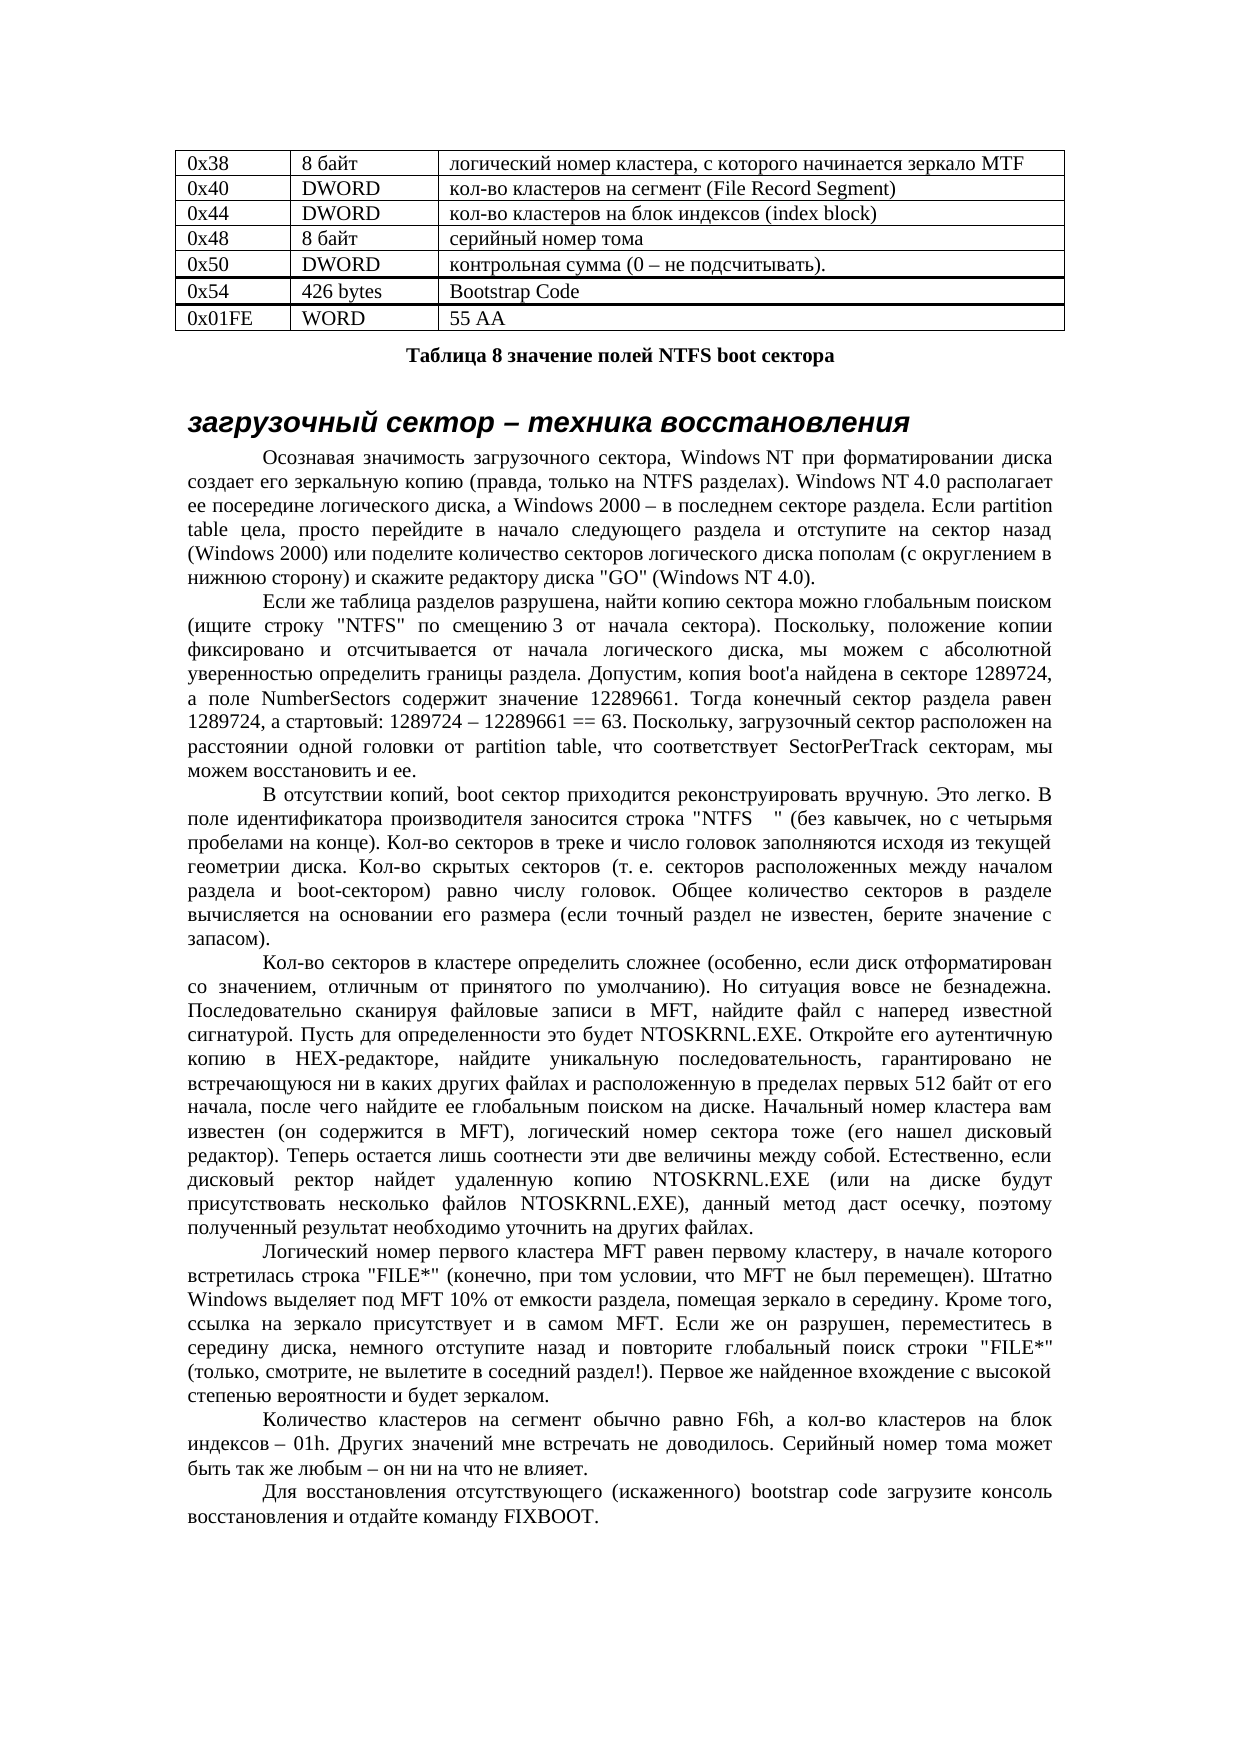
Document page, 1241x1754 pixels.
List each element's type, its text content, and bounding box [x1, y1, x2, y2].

table_cell 0x38 [176, 151, 290, 175]
table_cell 0x40 [176, 176, 290, 200]
table_cell контрольная сумма (0 – не подсчитывать). [439, 251, 1064, 276]
text Таблица 8 значение полей NTFS boot сектора [187, 343, 1053, 367]
table_cell 8 байт [291, 151, 438, 175]
table_cell кол-во кластеров на блок индексов (index block) [439, 201, 1064, 225]
table_cell логический номер кластера, с которого начинается зеркало MTF [439, 151, 1064, 175]
table_cell Bootstrap Code [439, 279, 1064, 303]
text Кол-во секторов в кластере определить сложнее (особенно, если диск отформатирован со значением, отличным от принятого по умолчанию). Но ситуация вовсе не безнадежна. Последовательно сканируя файловые записи в MFT, найдите файл с наперед известной сигнатурой. Пусть для определенности это будет NTOSKRNL.EXE. Откройте его аутентичную копию в HEX-редакторе, найдите уникальную последовательность, гарантировано не встречающуюся ни в каких других файлах и расположенную в пределах первых 512 байт от его начала, после чего найдите ее глобальным поиском на диске. Начальный номер кластера вам известен (он содержится в MFT), логический номер сектора тоже (его нашел дисковый редактор). Теперь остается лишь соотнести эти две величины между собой. Естественно, если дисковый ректор найдет удаленную копию NTOSKRNL.EXE (или на диске будут присутствовать несколько файлов NTOSKRNL.EXE), данный метод даст осечку, поэтому полученный результат необходимо уточнить на других файлах. [187, 950, 1053, 1239]
table_cell DWORD [291, 251, 438, 276]
table_cell DWORD [291, 201, 438, 225]
table_cell 0x01FE [176, 306, 290, 330]
table_cell 55 AA [439, 306, 1064, 330]
table_cell серийный номер тома [439, 226, 1064, 250]
text Логический номер первого кластера MFT равен первому кластеру, в начале которого встретилась строка "FILE*" (конечно, при том условии, что MFT не был перемещен). Штатно Windows выделяет под MFT 10% от емкости раздела, помещая зеркало в середину. Кроме того, ссылка на зеркало присутствует и в самом MFT. Если же он разрушен, переместитесь в середину диска, немного отступите назад и повторите глобальный поиск строки "FILE*" (только, смотрите, не вылетите в соседний раздел!). Первое же найденное вхождение с высокой степенью вероятности и будет зеркалом. [187, 1239, 1053, 1407]
text Осознавая значимость загрузочного сектора, Windows NT при форматировании диска создает его зеркальную копию (правда, только на NTFS разделах). Windows NT 4.0 располагает ее посередине логического диска, а Windows 2000 – в последнем секторе раздела. Если partition table цела, просто перейдите в начало следующего раздела и отступите на сектор назад (Windows 2000) или поделите количество секторов логического диска пополам (с округлением в нижнюю сторону) и скажите редактору диска "GO" (Windows NT 4.0). [187, 445, 1053, 589]
table_cell 0x50 [176, 251, 290, 276]
table_cell 0x48 [176, 226, 290, 250]
table_cell 426 bytes [291, 279, 438, 303]
text Количество кластеров на сегмент обычно равно F6h, а кол-во кластеров на блок индексов – 01h. Других значений мне встречать не доводилось. Серийный номер тома может быть так же любым – он ни на что не влияет. [187, 1407, 1053, 1479]
text Для восстановления отсутствующего (искаженного) bootstrap code загрузите консоль восстановления и отдайте команду FIXBOOT. [187, 1479, 1053, 1528]
table_cell DWORD [291, 176, 438, 200]
table_cell WORD [291, 306, 438, 330]
text Если же таблица разделов разрушена, найти копию сектора можно глобальным поиском (ищите строку "NTFS" по смещению 3 от начала сектора). Поскольку, положение копии фиксировано и отсчитывается от начала логического диска, мы можем с абсолютной уверенностью определить границы раздела. Допустим, копия boot'a найдена в секторе 1289724, а поле NumberSectors содержит значение 12289661. Тогда конечный сектор раздела равен 1289724, а стартовый: 1289724 – 12289661 == 63. Поскольку, загрузочный сектор расположен на расстоянии одной головки от partition table, что соответствует SectorPerTrack секторам, мы можем восстановить и ее. [187, 589, 1053, 782]
table_cell 8 байт [291, 226, 438, 250]
text В отсутствии копий, boot сектор приходится реконструировать вручную. Это легко. В поле идентификатора производителя заносится строка "NTFS " (без кавычек, но с четырьмя пробелами на конце). Кол-во секторов в треке и число головок заполняются исходя из текущей геометрии диска. Кол-во скрытых секторов (т. е. секторов расположенных между началом раздела и boot-сектором) равно числу головок. Общее количество секторов в разделе вычисляется на основании его размера (если точный раздел не известен, берите значение с запасом). [187, 782, 1053, 950]
table_cell кол-во кластеров на сегмент (File Record Segment) [439, 176, 1064, 200]
table_cell 0x54 [176, 279, 290, 303]
table_cell 0x44 [176, 201, 290, 225]
subtitle загрузочный сектор – техника восстановления [187, 405, 1053, 438]
